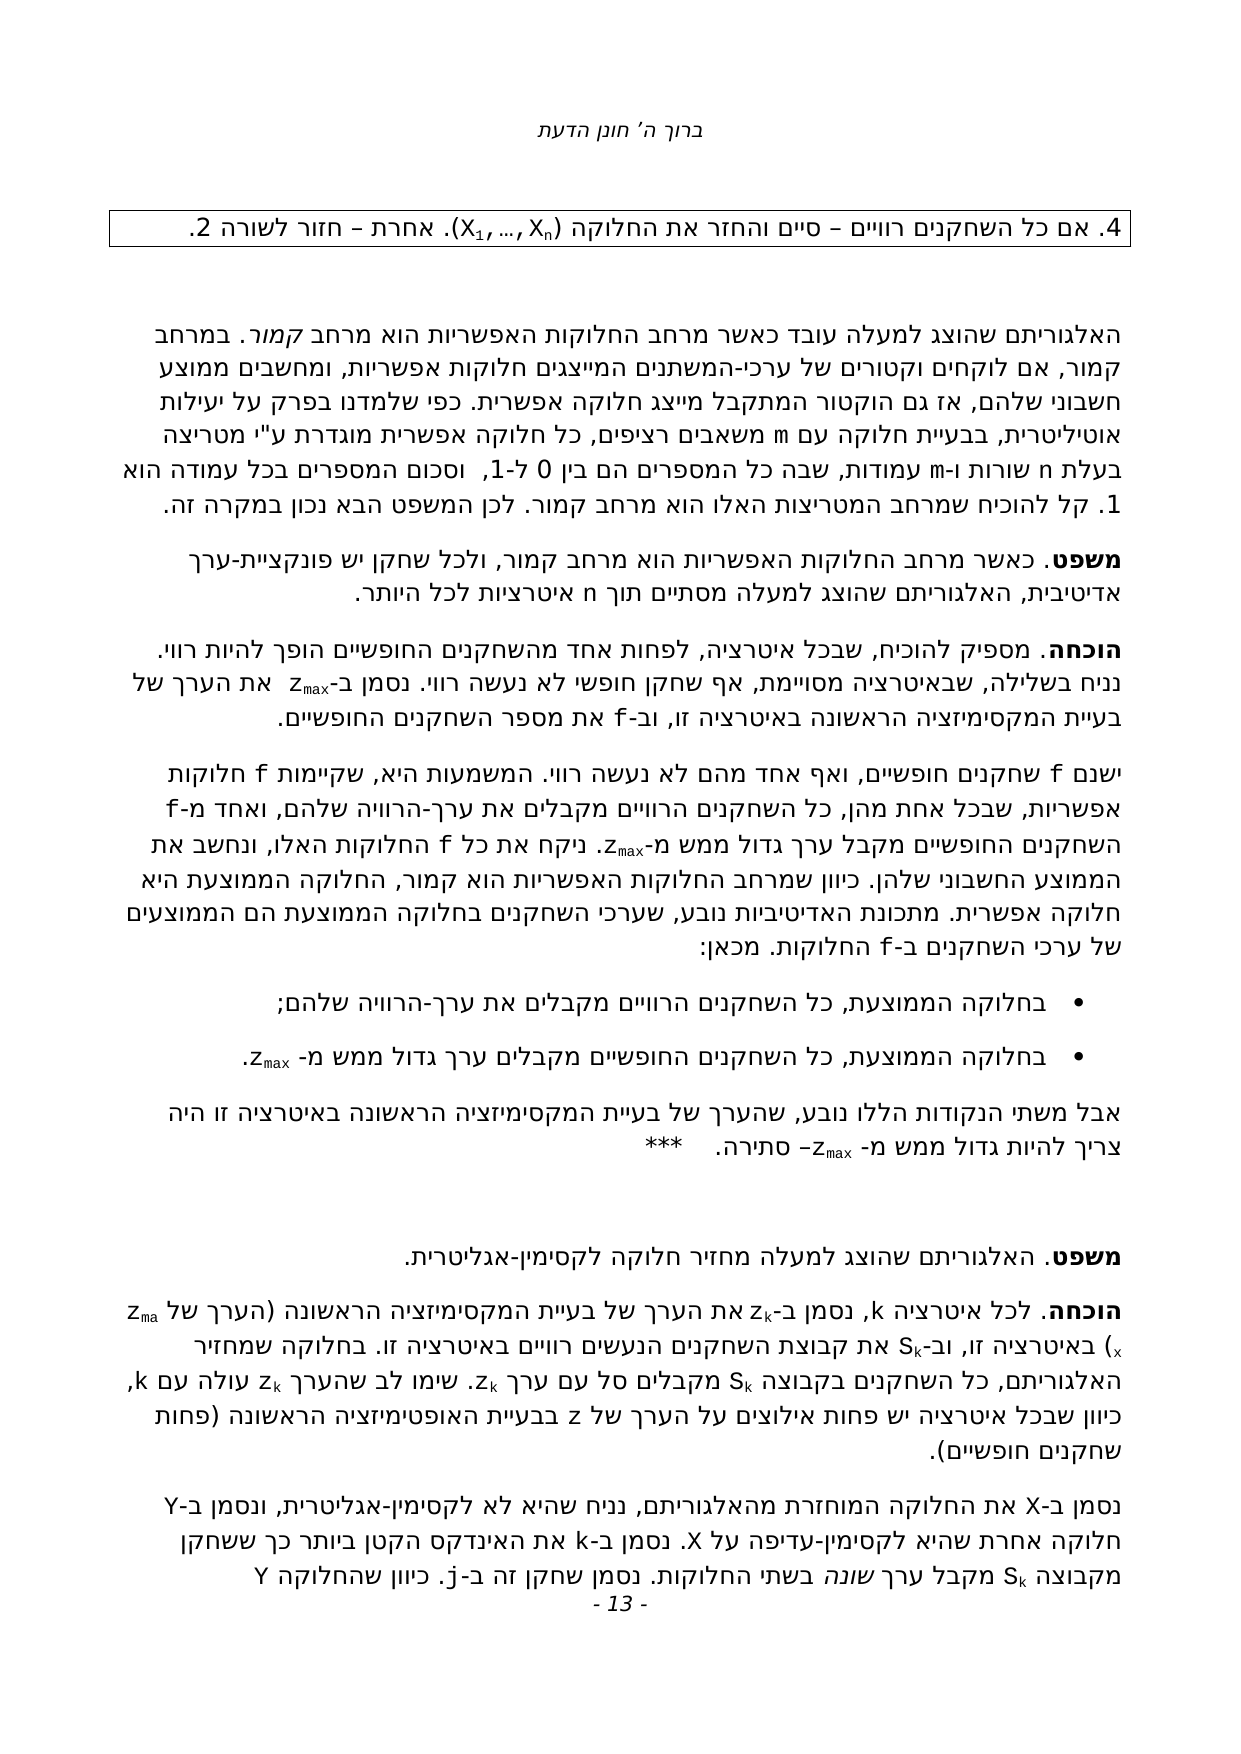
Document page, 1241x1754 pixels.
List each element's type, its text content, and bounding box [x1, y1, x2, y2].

text הוכחה. לכל איטרציה k, נסמן ב-zk את הערך של בעיית המקסימיזציה הראשונה (הערך של zmax) באיטרציה זו, וב-Sk את קבוצת השחקנים הנעשים רוויים באיטרציה זו. בחלוקה שמחזיר האלגוריתם, כל השחקנים בקבוצה Sk מקבלים סל עם ערך zk. שימו לב שהערך zk עולה עם k, כיוון שבכל איטרציה יש פחות אילוצים על הערך של z בבעיית האופטימיזציה הראשונה (פחות שחקנים חופשיים). [118, 1296, 1122, 1466]
text משפט. האלגוריתם שהוצג למעלה מחזיר חלוקה לקסימין-אגליטרית. [118, 1242, 1122, 1271]
text משפט. כאשר מרחב החלוקות האפשריות הוא מרחב קמור, ולכל שחקן יש פונקציית-ערך אדיטיבית, האלגוריתם שהוצג למעלה מסתיים תוך n איטרציות לכל היותר. [118, 545, 1122, 609]
text ישנם f שחקנים חופשיים, ואף אחד מהם לא נעשה רווי. המשמעות היא, שקיימות f חלוקות אפשריות, שבכל אחת מהן, כל השחקנים הרוויים מקבלים את ערך-הרוויה שלהם, ואחד מ-f השחקנים החופשיים מקבל ערך גדול ממש מ-zmax. ניקח את כל f החלוקות האלו, ונחשב את הממוצע החשבוני שלהן. כיוון שמרחב החלוקות האפשריות הוא קמור, החלוקה הממוצעת היא חלוקה אפשרית. מתכונת האדיטיביות נובע, שערכי השחקנים בחלוקה הממוצעת הם הממוצעים של ערכי השחקנים ב-f החלוקות. מכאן: [118, 759, 1122, 963]
text אבל משתי הנקודות הללו נובע, שהערך של בעיית המקסימיזציה הראשונה באיטרציה זו היה צריך להיות גדול ממש מ- zmax– סתירה. *** [118, 1099, 1122, 1163]
text האלגוריתם שהוצג למעלה עובד כאשר מרחב החלוקות האפשריות הוא מרחב קמור. במרחב קמור, אם לוקחים וקטורים של ערכי-המשתנים המייצגים חלוקות אפשריות, ומחשבים ממוצע חשבוני שלהם, אז גם הוקטור המתקבל מייצג חלוקה אפשרית. כפי שלמדנו בפרק על יעילות אוטיליטרית, בבעיית חלוקה עם m משאבים רציפים, כל חלוקה אפשרית מוגדרת ע"י מטריצה בעלת n שורות ו-m עמודות, שבה כל המספרים הם בין 0 ל-1, וסכום המספרים בכל עמודה הוא 1. קל להוכיח שמרחב המטריצות האלו הוא מרחב קמור. לכן המשפט הבא נכון במקרה זה. [118, 320, 1122, 520]
text הוכחה. מספיק להוכיח, שבכל איטרציה, לפחות אחד מהשחקנים החופשיים הופך להיות רווי. נניח בשלילה, שבאיטרציה מסויימת, אף שחקן חופשי לא נעשה רווי. נסמן ב-zmax את הערך של בעיית המקסימיזציה הראשונה באיטרציה זו, וב-f את מספר השחקנים החופשיים. [118, 635, 1122, 734]
list בחלוקה הממוצעת, כל השחקנים החופשיים מקבלים ערך גדול ממש מ- zmax. [118, 1042, 1084, 1073]
list בחלוקה הממוצעת, כל השחקנים הרוויים מקבלים את ערך-הרוויה שלהם; [118, 988, 1084, 1017]
text 4. אם כל השחקנים רוויים – סיים והחזר את החלוקה (X1,…,Xn). אחרת – חזור לשורה 2. [110, 211, 1130, 246]
text נסמן ב-X את החלוקה המוחזרת מהאלגוריתם, נניח שהיא לא לקסימין-אגליטרית, ונסמן ב-Y חלוקה אחרת שהיא לקסימין-עדיפה על X. נסמן ב-k את האינדקס הקטן ביותר כך ששחקן מקבוצה Sk מקבל ערך שונה בשתי החלוקות. נסמן שחקן זה ב-j. כיוון שהחלוקה Y לקסימין-עדיפה על X, שחקן j בהכרח מקבל ערך גדול יותר בחלוקה Y מבחלוקה X, כלומר ערך גדול מ-zk. מה אנחנו יודעים על ערכי השחקנים האחרים בחלוקה Y? [118, 1491, 1122, 1592]
